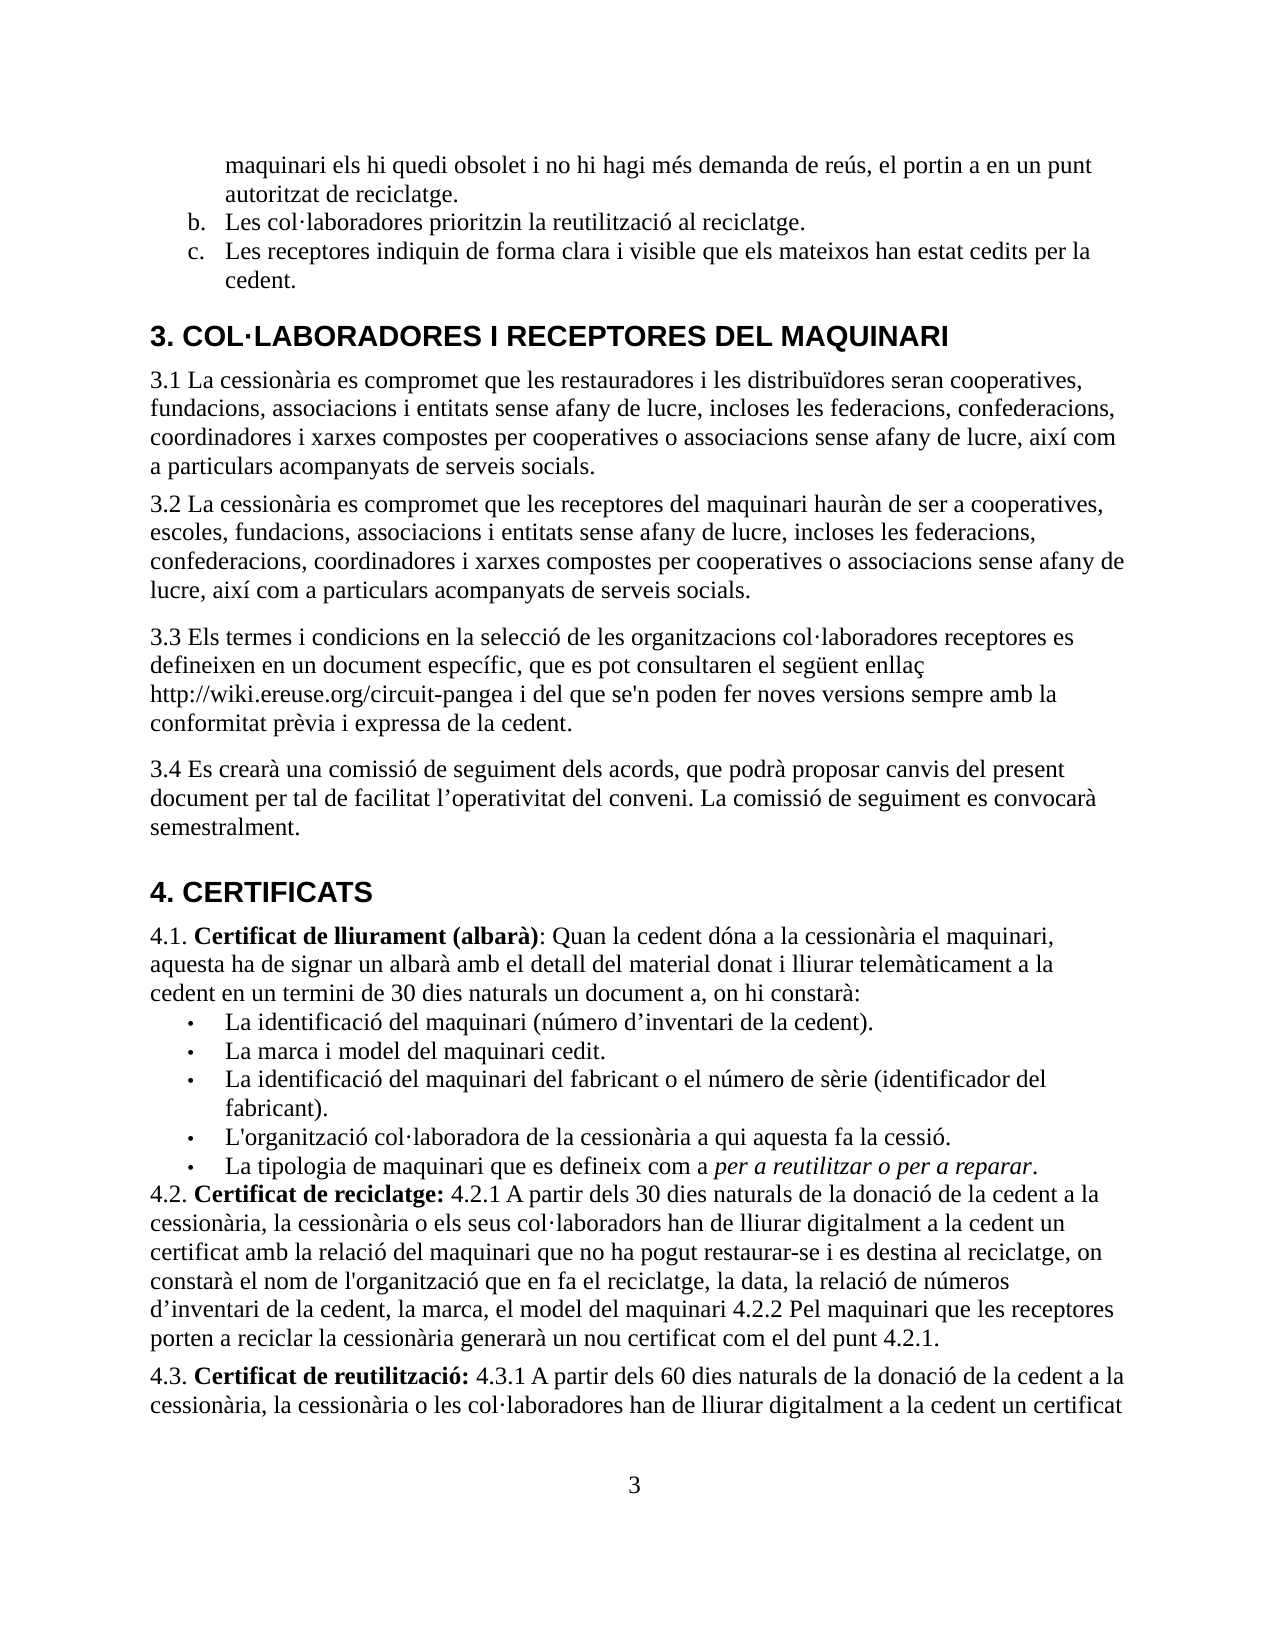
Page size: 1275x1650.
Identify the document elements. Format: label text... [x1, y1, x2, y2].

list Les receptores indiquin de forma clara i visible que els mateixos han estat cedits per la cedent. [187, 236, 1125, 294]
list La tipologia de maquinari que es defineix com a per a reutilitzar o per a reparar. [187, 1151, 1125, 1179]
text 4.1. Certificat de lliurament (albarà): Quan la cedent dóna a la cessionària el maquinari, aquesta ha de signar un albarà amb el detall del material donat i lliurar telemàticament a la cedent en un termini de 30 dies naturals un document a, on hi constarà: [150, 921, 1125, 1007]
text 4.3. Certificat de reutilització: 4.3.1 A partir dels 60 dies naturals de la donació de la cedent a la cessionària, la cessionària o les col·laboradores han de lliurar digitalment a la cedent un certificat [150, 1361, 1125, 1418]
subtitle 3. COL·LABORADORES I RECEPTORES DEL MAQUINARI [150, 319, 1125, 352]
list maquinari els hi quedi obsolet i no hi hagi més demanda de reús, el portin a en un punt autoritzat de reciclatge. [187, 150, 1125, 207]
list L'organització col·laboradora de la cessionària a qui aquesta fa la cessió. [187, 1122, 1125, 1151]
text 3.2 La cessionària es compromet que les receptores del maquinari hauràn de ser a cooperatives, escoles, fundacions, associacions i entitats sense afany de lucre, incloses les federacions, confederacions, coordinadores i xarxes compostes per cooperatives o associacions sense afany de lucre, així com a particulars acompanyats de serveis socials. [150, 489, 1125, 604]
list La identificació del maquinari (número d’inventari de la cedent). [187, 1007, 1125, 1036]
subtitle 4. CERTIFICATS [150, 875, 1125, 908]
text 3.3 Els termes i condicions en la selecció de les organitzacions col·laboradores receptores es defineixen en un document específic, que es pot consultaren el següent enllaç http://wiki.ereuse.org/circuit-pangea i del que se'n poden fer noves versions sempre amb la conformitat prèvia i expressa de la cedent. [150, 622, 1125, 737]
list La identificació del maquinari del fabricant o el número de sèrie (identificador del fabricant). [187, 1064, 1125, 1122]
text 3.1 La cessionària es compromet que les restauradores i les distribuïdores seran cooperatives, fundacions, associacions i entitats sense afany de lucre, incloses les federacions, confederacions, coordinadores i xarxes compostes per cooperatives o associacions sense afany de lucre, així com a particulars acompanyats de serveis socials. [150, 365, 1125, 480]
list La marca i model del maquinari cedit. [187, 1036, 1125, 1064]
list Les col·laboradores prioritzin la reutilització al reciclatge. [187, 207, 1125, 236]
text 3.4 Es crearà una comissió de seguiment dels acords, que podrà proposar canvis del present document per tal de facilitat l’operativitat del conveni. La comissió de seguiment es convocarà semestralment. [150, 754, 1125, 841]
text 4.2. Certificat de reciclatge: 4.2.1 A partir dels 30 dies naturals de la donació de la cedent a la cessionària, la cessionària o els seus col·laboradors han de lliurar digitalment a la cedent un certificat amb la relació del maquinari que no ha pogut restaurar-se i es destina al reciclatge, on constarà el nom de l'organització que en fa el reciclatge, la data, la relació de números d’inventari de la cedent, la marca, el model del maquinari 4.2.2 Pel maquinari que les receptores porten a reciclar la cessionària generarà un nou certificat com el del punt 4.2.1. [150, 1179, 1125, 1352]
